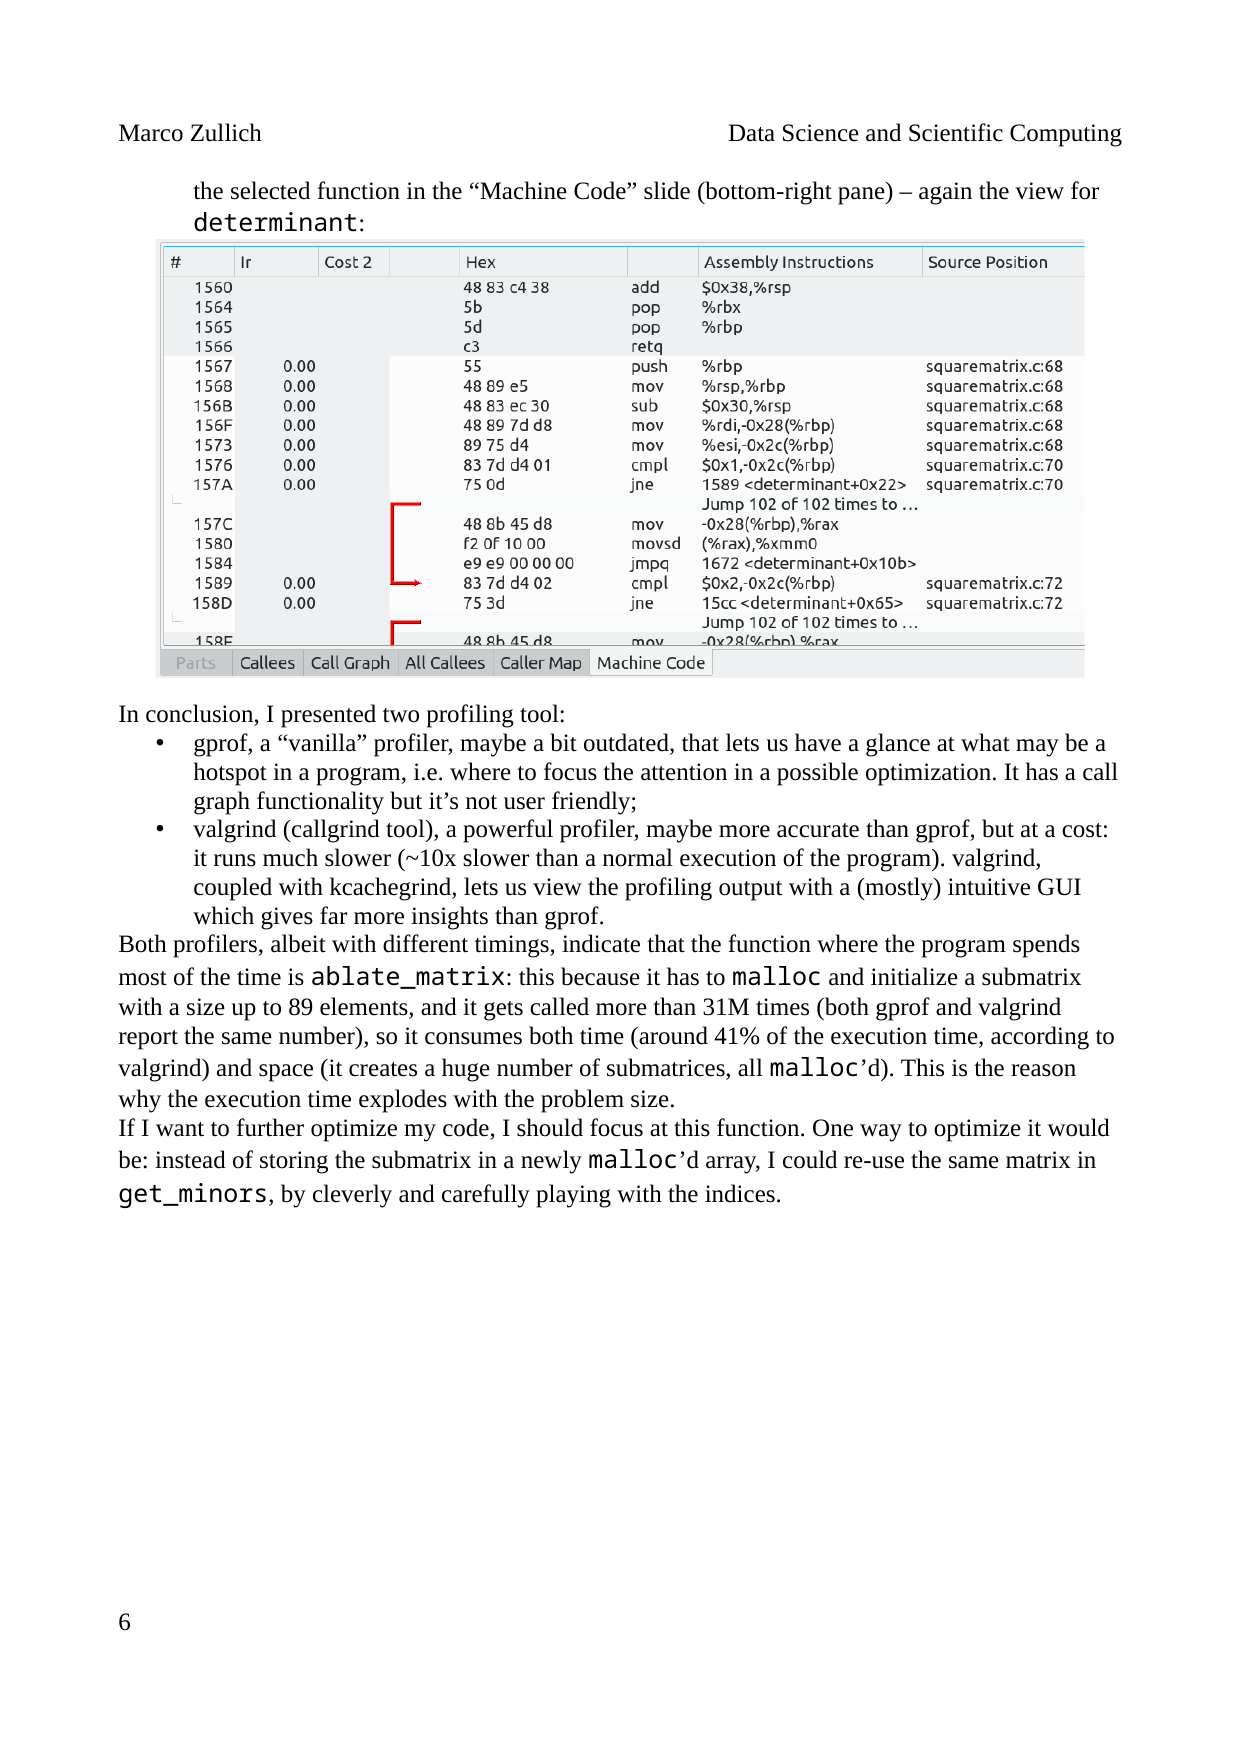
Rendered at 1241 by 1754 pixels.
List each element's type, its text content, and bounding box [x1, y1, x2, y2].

picture [155, 239, 1085, 678]
list gprof, a “vanilla” profiler, maybe a bit outdated, that lets us have a glance at what may be a hotspot in a program, i.e. where to focus the attention in a possible optimization. It has a call graph functionality but it’s not user friendly; [156, 728, 1122, 814]
text Both profilers, albeit with different timings, indicate that the function where the program spends most of the time is ablate_matrix: this because it has to malloc and initialize a submatrix with a size up to 89 elements, and it gets called more than 31M times (both gprof and valgrind report the same number), so it consumes both time (around 41% of the execution time, according to valgrind) and space (it creates a huge number of submatrices, all malloc’d). This is the reason why the execution time explodes with the problem size. [118, 929, 1122, 1113]
text If I want to further optimize my code, I should focus at this function. One way to optimize it would be: instead of storing the submatrix in a newly malloc’d array, I could re-use the same matrix in get_minors, by cleverly and carefully playing with the indices. [118, 1113, 1122, 1209]
text In conclusion, I presented two profiling tool: [118, 699, 1122, 728]
list valgrind (callgrind tool), a powerful profiler, maybe more accurate than gprof, but at a cost: it runs much slower (~10x slower than a normal execution of the program). valgrind, coupled with kcachegrind, lets us view the profiling output with a (mostly) intuitive GUI which gives far more insights than gprof. [156, 814, 1122, 929]
text the selected function in the “Machine Code” slide (bottom-right pane) – again the view for determinant: [193, 176, 1122, 239]
